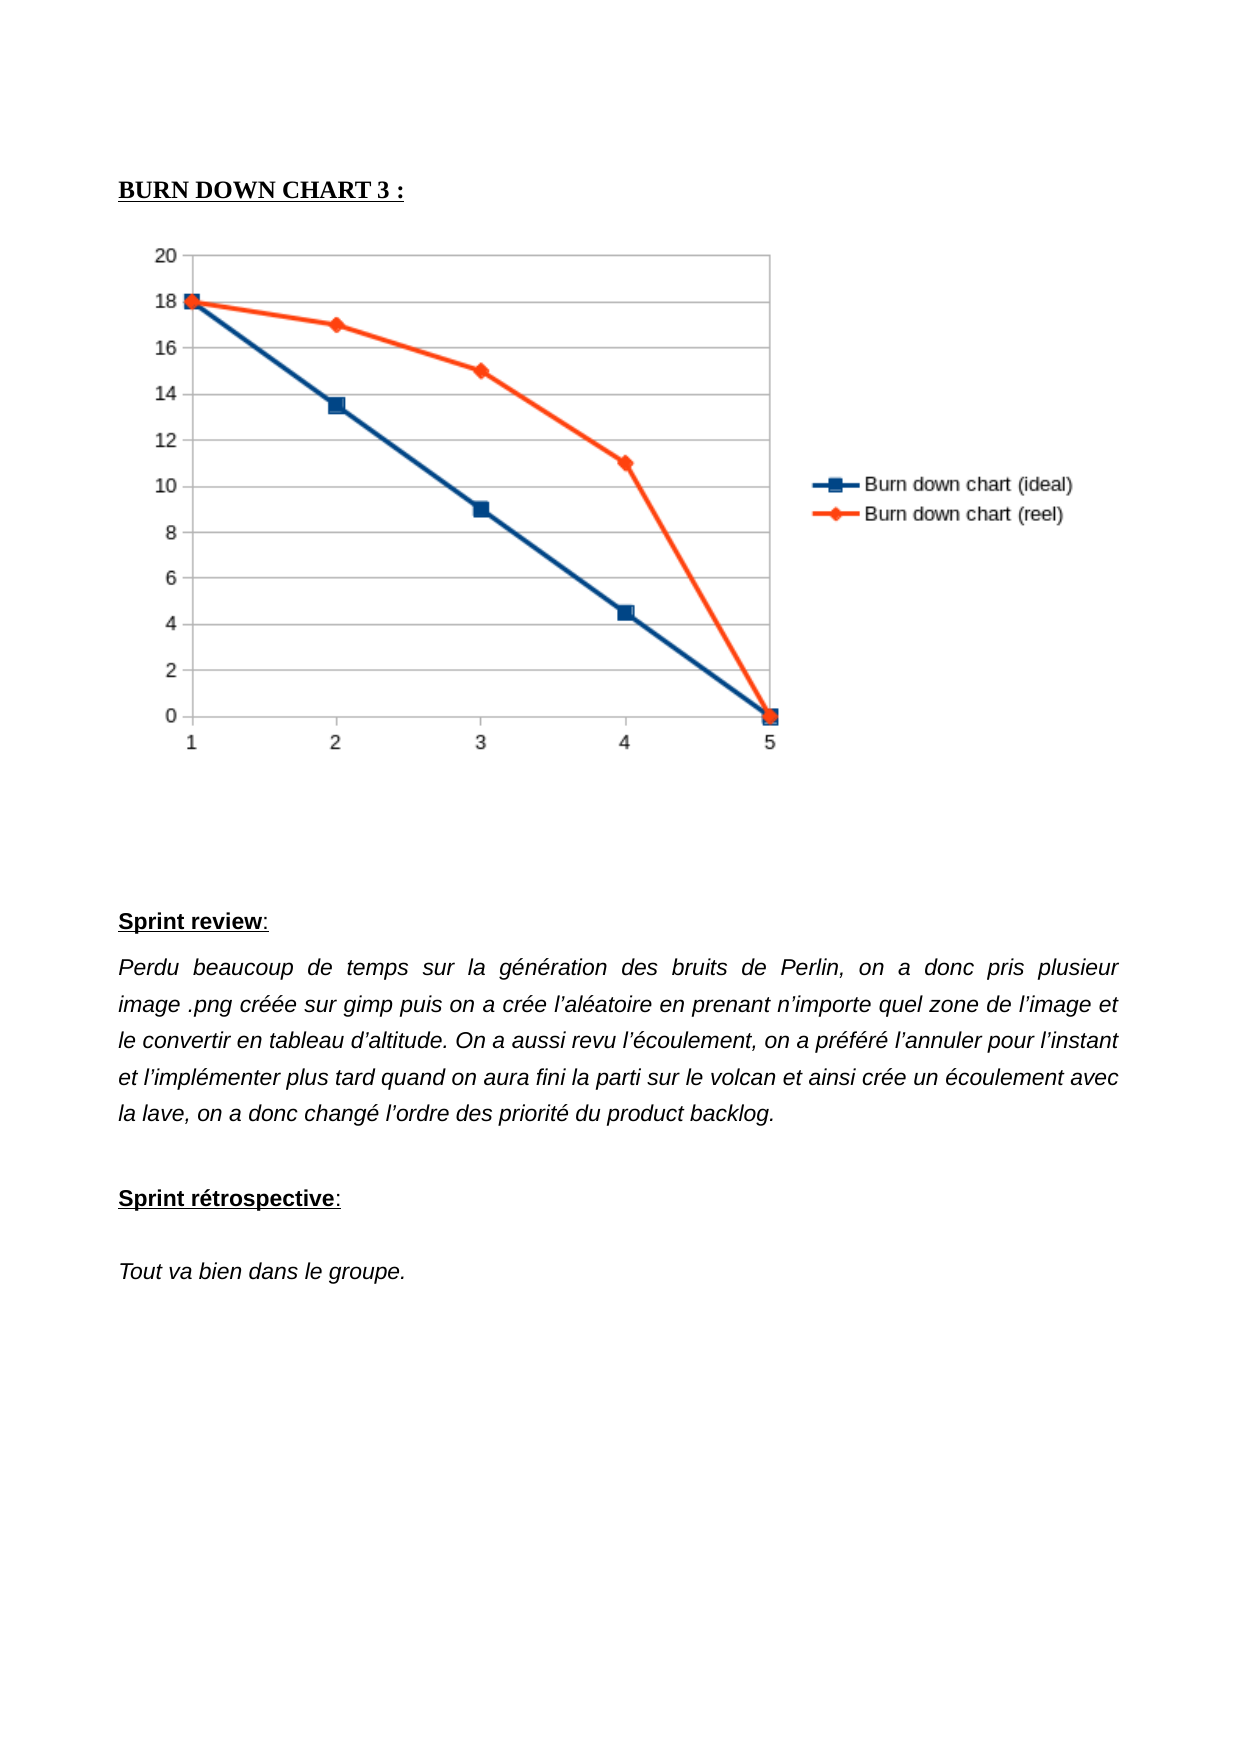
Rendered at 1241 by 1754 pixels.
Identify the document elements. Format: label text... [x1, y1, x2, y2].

picture [147, 233, 1093, 765]
text Sprint rétrospective: [118, 1185, 1122, 1212]
text BURN DOWN CHART 3 : [118, 176, 1122, 204]
text Perdu beaucoup de temps sur la génération des bruits de Perlin, on a donc pris plusieur image .png créée sur gimp puis on a crée l’aléatoire en prenant n’importe quel zone de l’image et le convertir en tableau d’altitude. On a aussi revu l’écoulement, on a préféré l’annuler pour l’instant et l’implémenter plus tard quand on aura fini la parti sur le volcan et ainsi crée un écoulement avec la lave, on a donc changé l’ordre des priorité du product backlog. [118, 954, 1122, 1126]
text Tout va bien dans le groupe. [118, 1258, 1122, 1284]
text Sprint review: [118, 908, 1122, 934]
